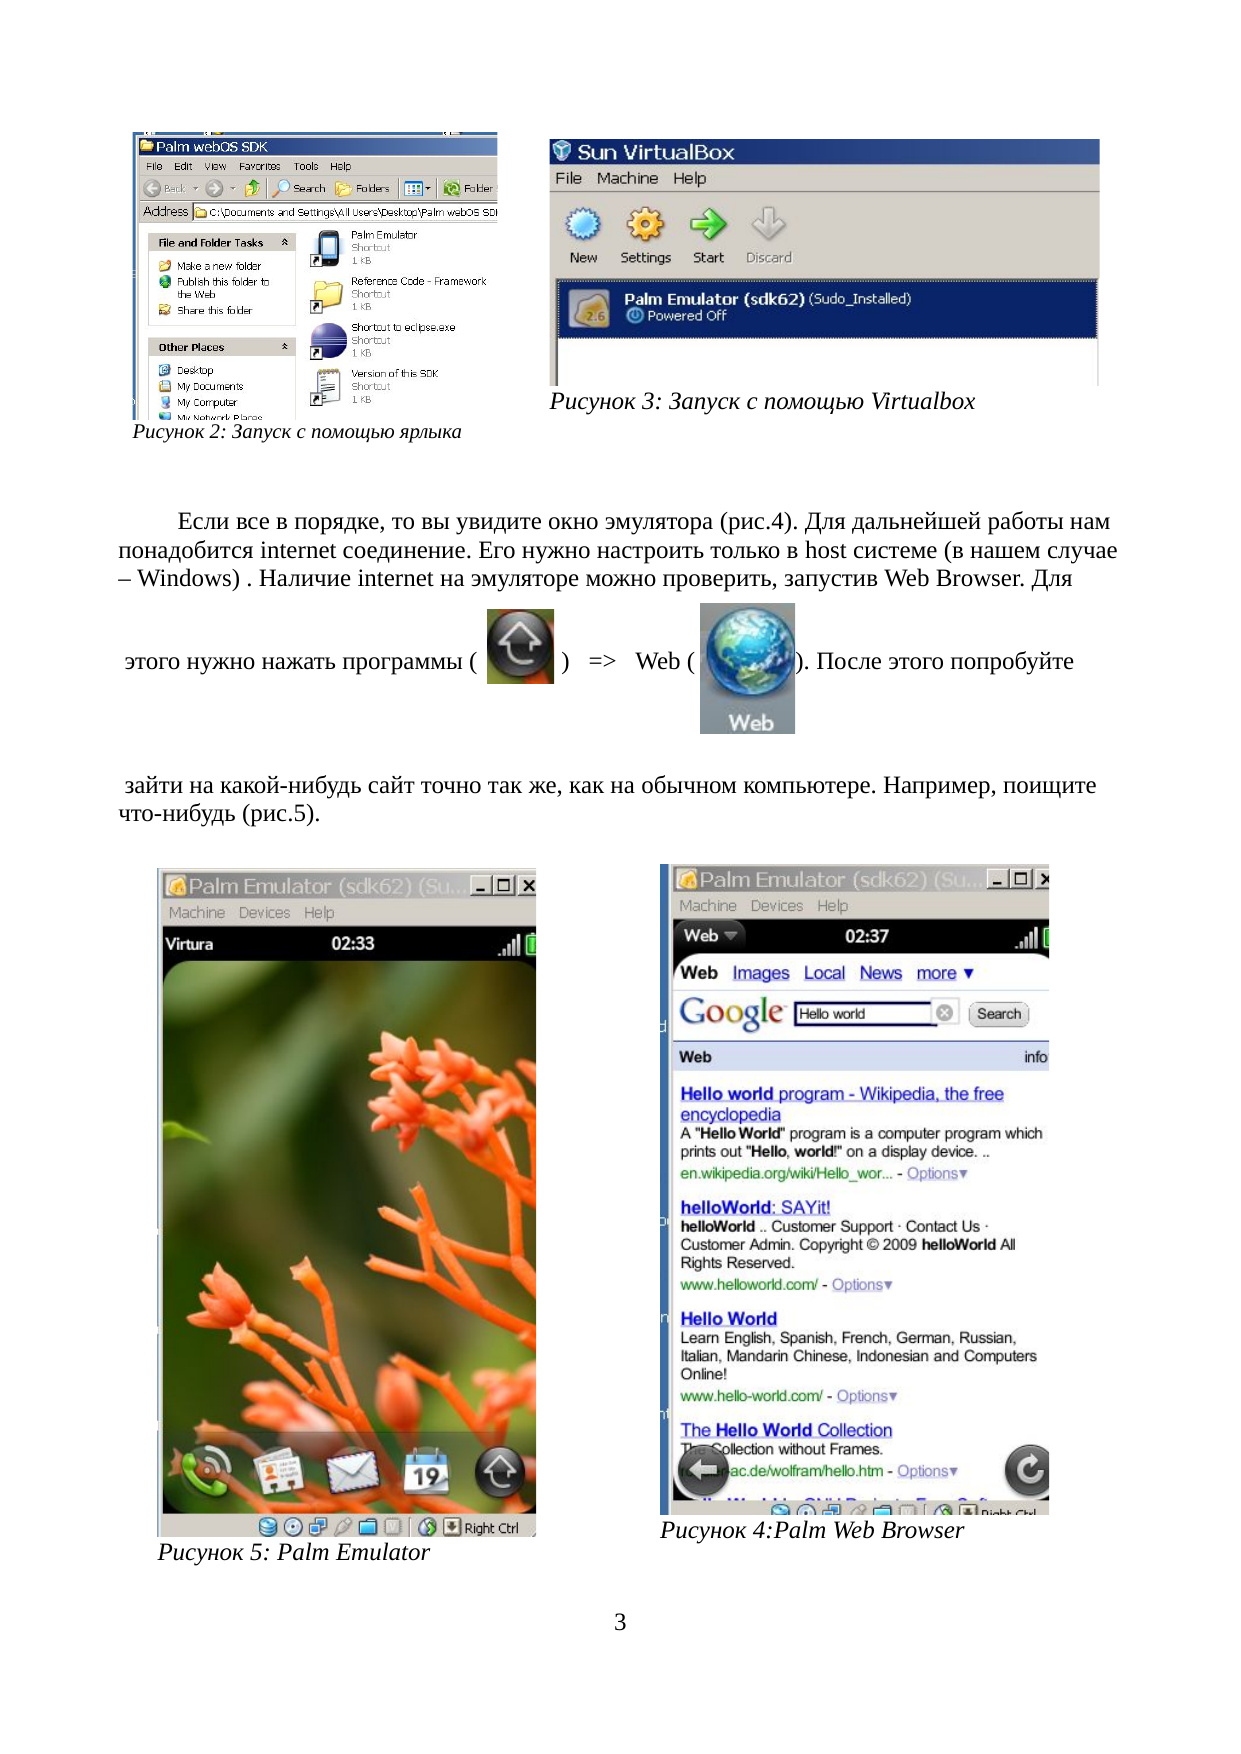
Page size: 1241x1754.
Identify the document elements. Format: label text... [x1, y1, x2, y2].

picture [700, 603, 796, 734]
picture [549, 139, 1100, 386]
picture [660, 864, 1050, 1515]
text зайти на какой-нибудь сайт точно так же, как на обычном компьютере. Например, поищите что-нибудь (рис.5). [118, 770, 1122, 827]
picture [132, 132, 498, 420]
text Рисунок 2: Запуск с помощью ярлыка [132, 420, 497, 443]
text Рисунок 5: Palm Emulator [157, 1537, 536, 1565]
picture [487, 609, 555, 684]
text Рисунок 4:Palm Web Browser [660, 1515, 1049, 1543]
text этого нужно нажать программы ( [118, 646, 487, 675]
text Если все в порядке, то вы увидите окно эмулятора (рис.4). Для дальнейшей работы нам понадобится internet соединение. Его нужно настроить только в host системе (в нашем случае – Windows) . Наличие internet на эмуляторе можно проверить, запустив Web Browser. Для [118, 506, 1122, 592]
text Рисунок 3: Запуск с помощью Virtualbox [549, 386, 1099, 415]
picture [157, 868, 537, 1537]
text ) => Web ( [555, 646, 700, 675]
text ). После этого попробуйте [796, 646, 1122, 675]
